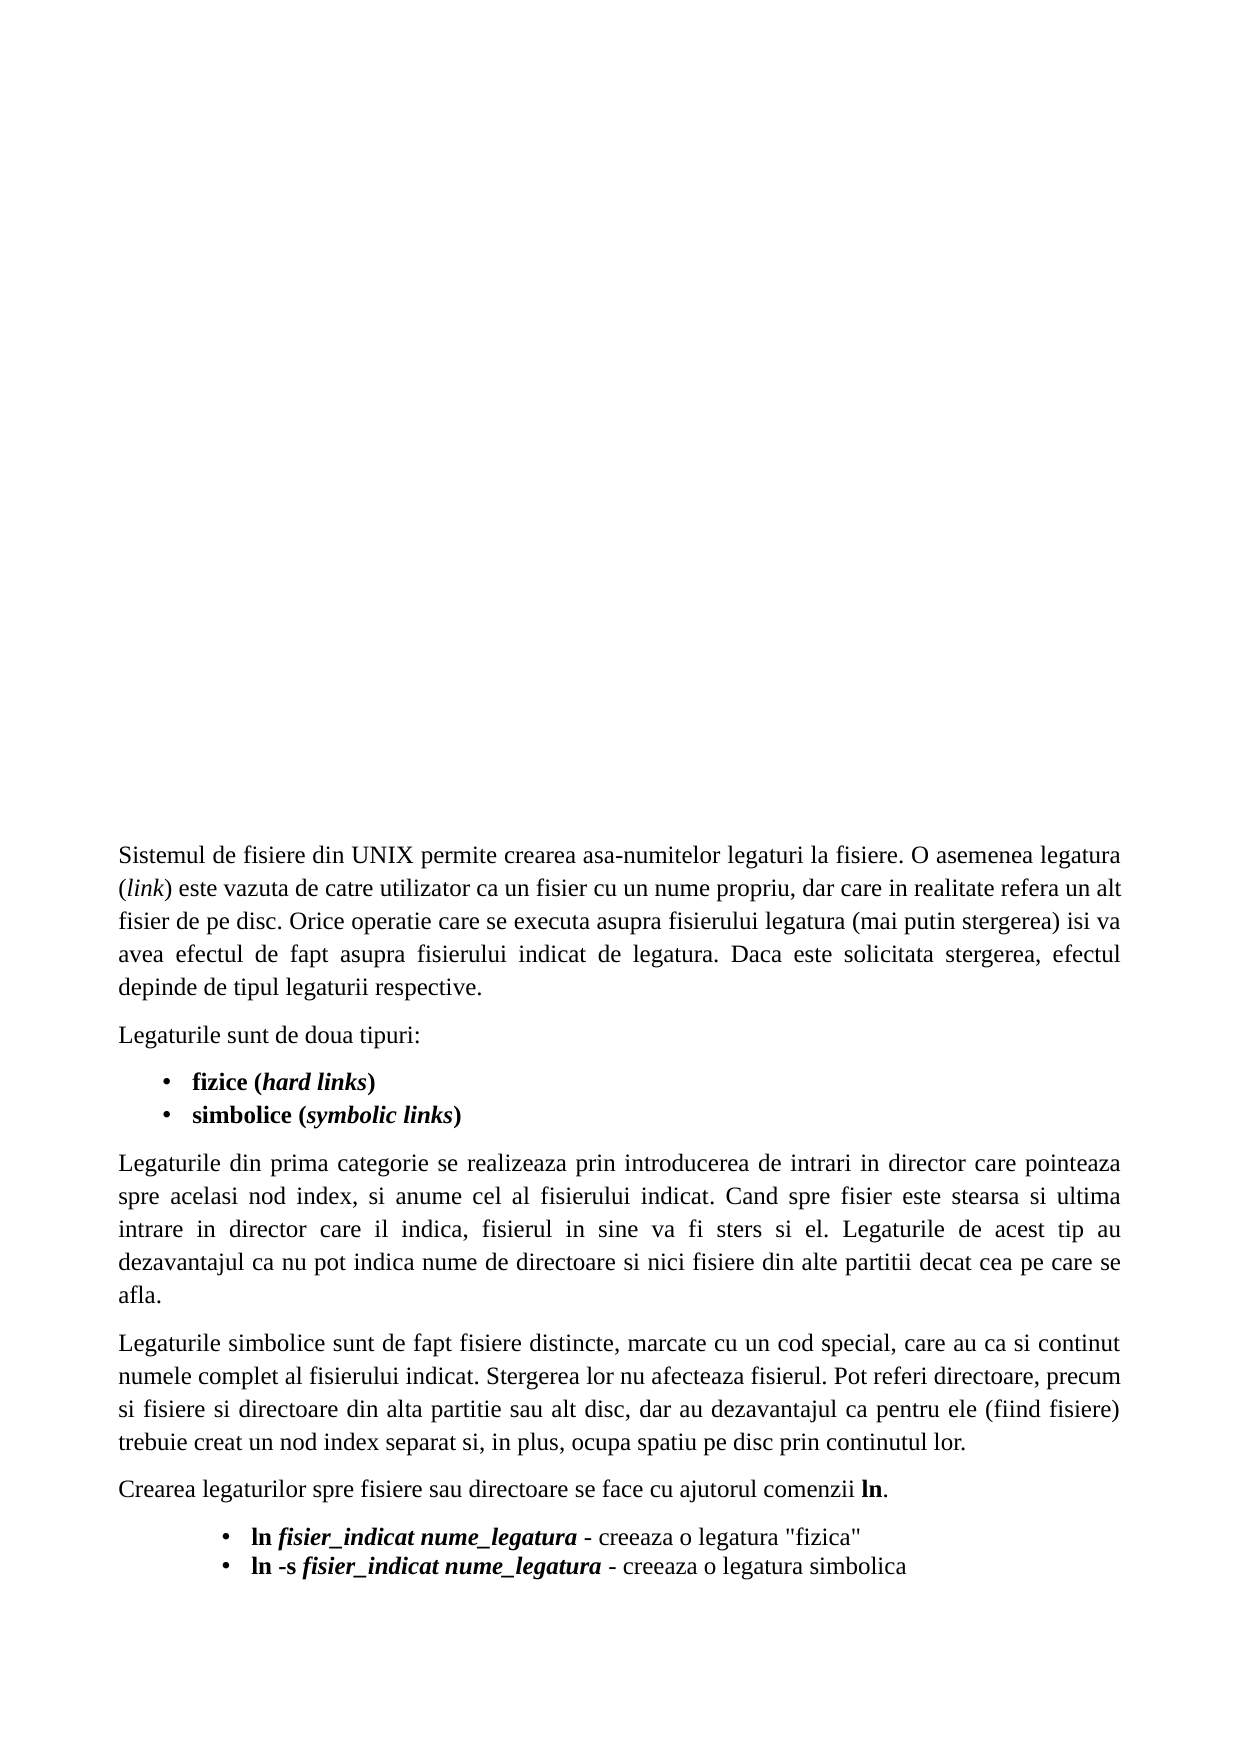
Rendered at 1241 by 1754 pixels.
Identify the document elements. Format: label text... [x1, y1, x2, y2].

text Legaturile din prima categorie se realizeaza prin introducerea de intrari in director care pointeaza spre acelasi nod index, si anume cel al fisierului indicat. Cand spre fisier este stearsa si ultima intrare in director care il indica, fisierul in sine va fi sters si el. Legaturile de acest tip au dezavantajul ca nu pot indica nume de directoare si nici fisiere din alte partitii decat cea pe care se afla. [118, 1148, 1122, 1309]
text Legaturile simbolice sunt de fapt fisiere distincte, marcate cu un cod special, care au ca si continut numele complet al fisierului indicat. Stergerea lor nu afecteaza fisierul. Pot referi directoare, precum si fisiere si directoare din alta partitie sau alt disc, dar au dezavantajul ca pentru ele (fiind fisiere) trebuie creat un nod index separat si, in plus, ocupa spatiu pe disc prin continutul lor. [118, 1328, 1122, 1456]
list simbolice (symbolic links) [162, 1100, 1122, 1129]
list ln fisier_indicat nume_legatura - creeaza o legatura "fizica" [222, 1522, 1063, 1551]
list fizice (hard links) [162, 1067, 1122, 1096]
text Legaturile sunt de doua tipuri: [118, 1020, 1122, 1048]
text Sistemul de fisiere din UNIX permite crearea asa-numitelor legaturi la fisiere. O asemenea legatura (link) este vazuta de catre utilizator ca un fisier cu un nume propriu, dar care in realitate refera un alt fisier de pe disc. Orice operatie care se executa asupra fisierului legatura (mai putin stergerea) isi va avea efectul de fapt asupra fisierului indicat de legatura. Daca este solicitata stergerea, efectul depinde de tipul legaturii respective. [118, 840, 1122, 1001]
text Crearea legaturilor spre fisiere sau directoare se face cu ajutorul comenzii ln. [118, 1474, 1122, 1503]
list ln -s fisier_indicat nume_legatura - creeaza o legatura simbolica [222, 1551, 1063, 1579]
